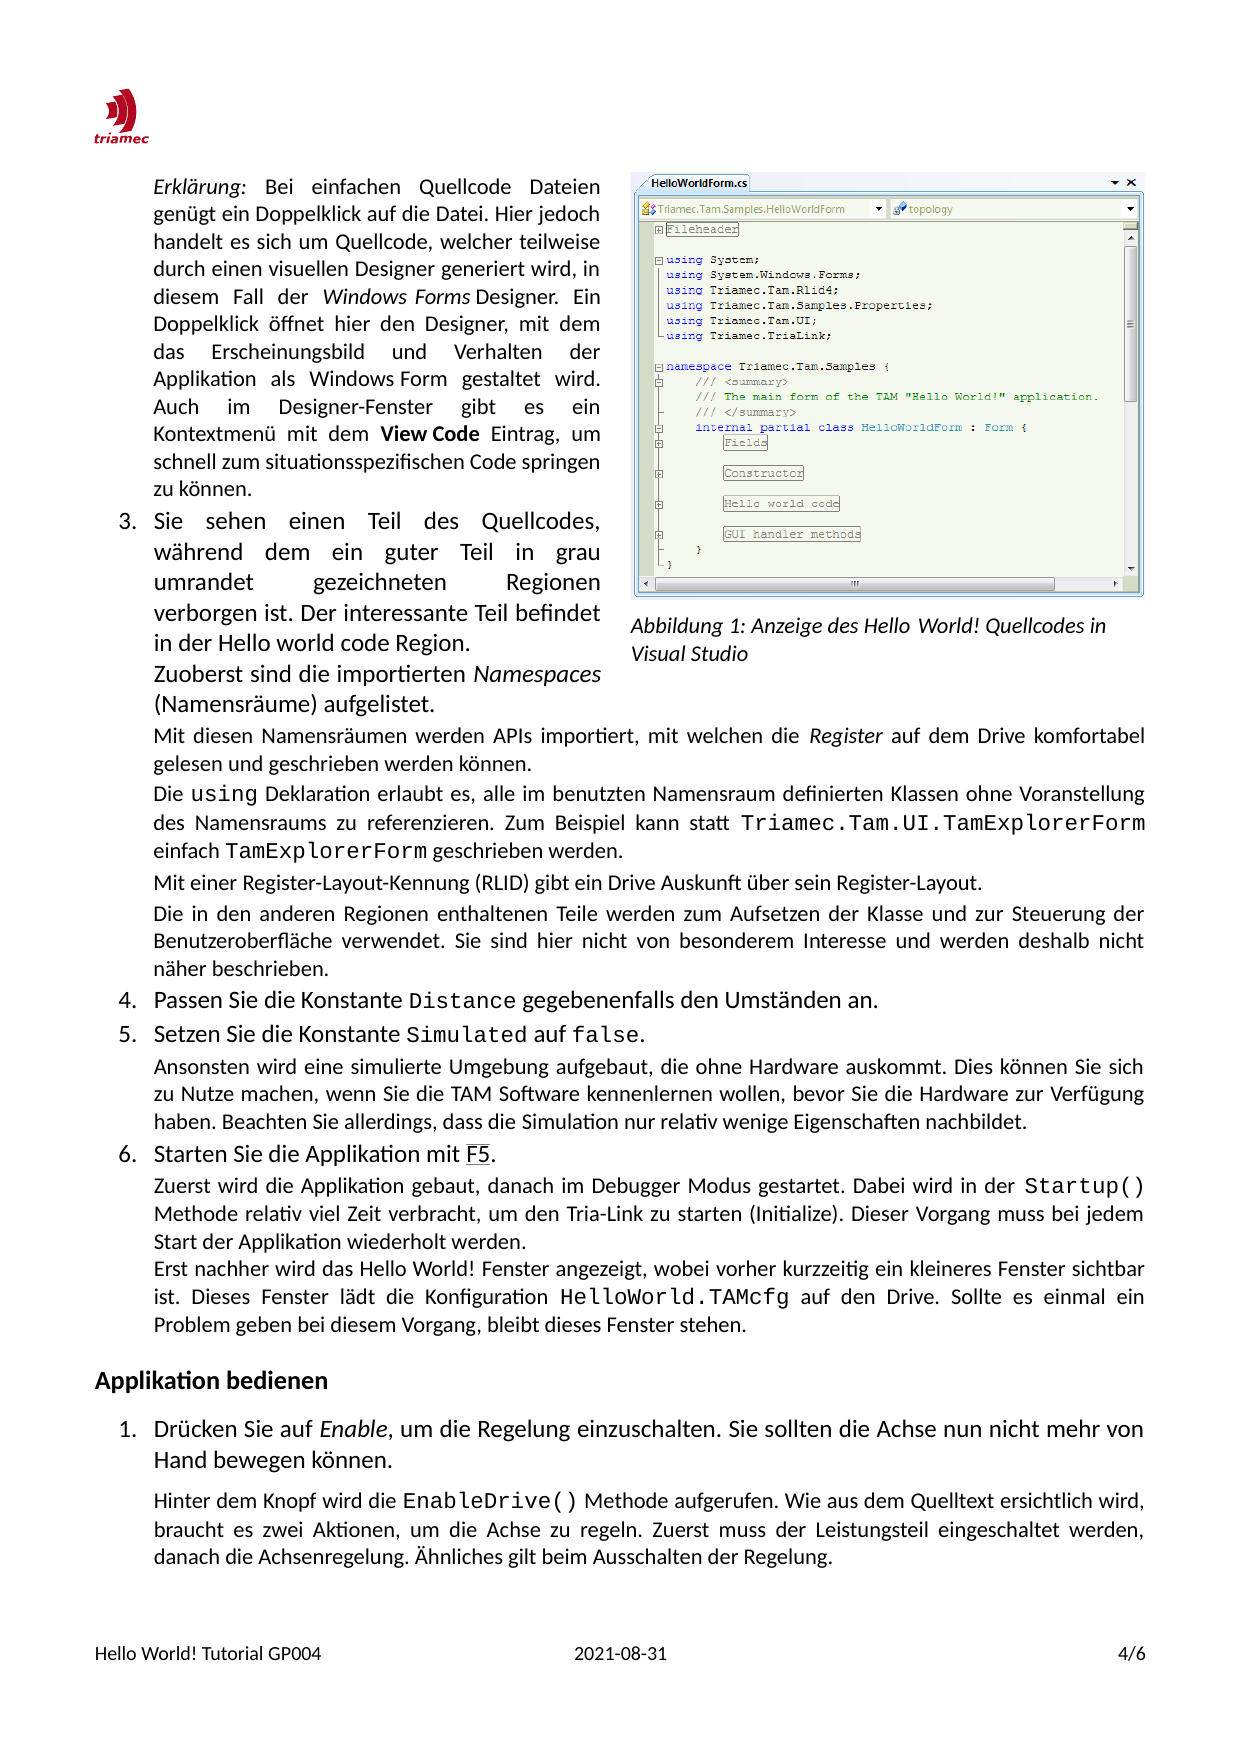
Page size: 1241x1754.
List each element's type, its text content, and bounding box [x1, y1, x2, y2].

text Zuerst wird die Applikation gebaut, danach im Debugger Modus gestartet. Dabei wird in der Startup() Methode relativ viel Zeit verbracht, um den Tria-Link zu starten (Initialize). Dieser Vorgang muss bei jedem Start der Applikation wiederholt werden. Erst nachher wird das Hello World! Fenster angezeigt, wobei vorher kurzzeitig ein kleineres Fenster sichtbar ist. Dieses Fenster lädt die Konfiguration HelloWorld.TAMcfg auf den Drive. Sollte es einmal ein Problem geben bei diesem Vorgang, bleibt dieses Fenster stehen. [153, 1171, 1146, 1338]
list Drücken Sie auf Enable, um die Regelung einzuschalten. Sie sollten die Achse nun nicht mehr von Hand bewegen können. [118, 1413, 1146, 1474]
list Passen Sie die Konstante Distance gegebenenfalls den Umständen an. [118, 984, 1146, 1016]
list Sie sehen einen Teil des Quellcodes, während dem ein guter Teil in grau umrandet gezeichneten Regionen verborgen ist. Der interessante Teil befindet in der Hello world code Region. Zuoberst sind die importierten Namespaces (Namensräume) aufgelistet. [118, 505, 1146, 719]
subtitle Applikation bedienen [94, 1363, 1146, 1396]
list Starten Sie die Applikation mit F5. [118, 1138, 1146, 1168]
text Mit einer Register-Layout-Kennung (RLID) gibt ein Drive Auskunft über sein Register-Layout. [153, 869, 1146, 896]
list Setzen Sie die Konstante Simulated auf false. [118, 1018, 1146, 1049]
list Abbildung 1: Anzeige des Hello World! Quellcodes in Visual Studio [631, 600, 1146, 667]
text Mit diesen Namensräumen werden APIs importiert, mit welchen die Register auf dem Drive komfortabel gelesen und geschrieben werden können. [153, 722, 1146, 777]
text Die using Deklaration erlaubt es, alle im benutzten Namensraum definierten Klassen ohne Voranstellung des Namensraums zu referenzieren. Zum Beispiel kann statt Triamec.Tam.UI.TamExplorerForm einfach TamExplorerForm geschrieben werden. [153, 780, 1146, 866]
picture [630, 172, 1146, 600]
text Die in den anderen Regionen enthaltenen Teile werden zum Aufsetzen der Klasse und zur Steuerung der Benutzeroberfläche verwendet. Sie sind hier nicht von besonderem Interesse und werden deshalb nicht näher beschrieben. [153, 899, 1146, 982]
text Erklärung: Bei einfachen Quellcode Dateien genügt ein Doppelklick auf die Datei. Hier jedoch handelt es sich um Quellcode, welcher teilweise durch einen visuellen Designer generiert wird, in diesem Fall der Windows Forms Designer. Ein Doppelklick öffnet hier den Designer, mit dem das Erscheinungsbild und Verhalten der Applikation als Windows Form gestaltet wird. Auch im Designer-Fenster gibt es ein Kontextmenü mit dem View Code Eintrag, um schnell zum situationsspezifischen Code springen zu können. [153, 172, 630, 502]
list Ansonsten wird eine simulierte Umgebung aufgebaut, die ohne Hardware auskommt. Dies können Sie sich zu Nutze machen, wenn Sie die TAM Software kennenlernen wollen, bevor Sie die Hardware zur Verfügung haben. Beachten Sie allerdings, dass die Simulation nur relativ wenige Eigenschaften nachbildet. [118, 1052, 1146, 1135]
text Hinter dem Knopf wird die EnableDrive() Methode aufgerufen. Wie aus dem Quelltext ersichtlich wird, braucht es zwei Aktionen, um die Achse zu regeln. Zuerst muss der Leistungsteil eingeschaltet werden, danach die Achsenregelung. Ähnliches gilt beim Ausschalten der Regelung. [153, 1487, 1146, 1570]
